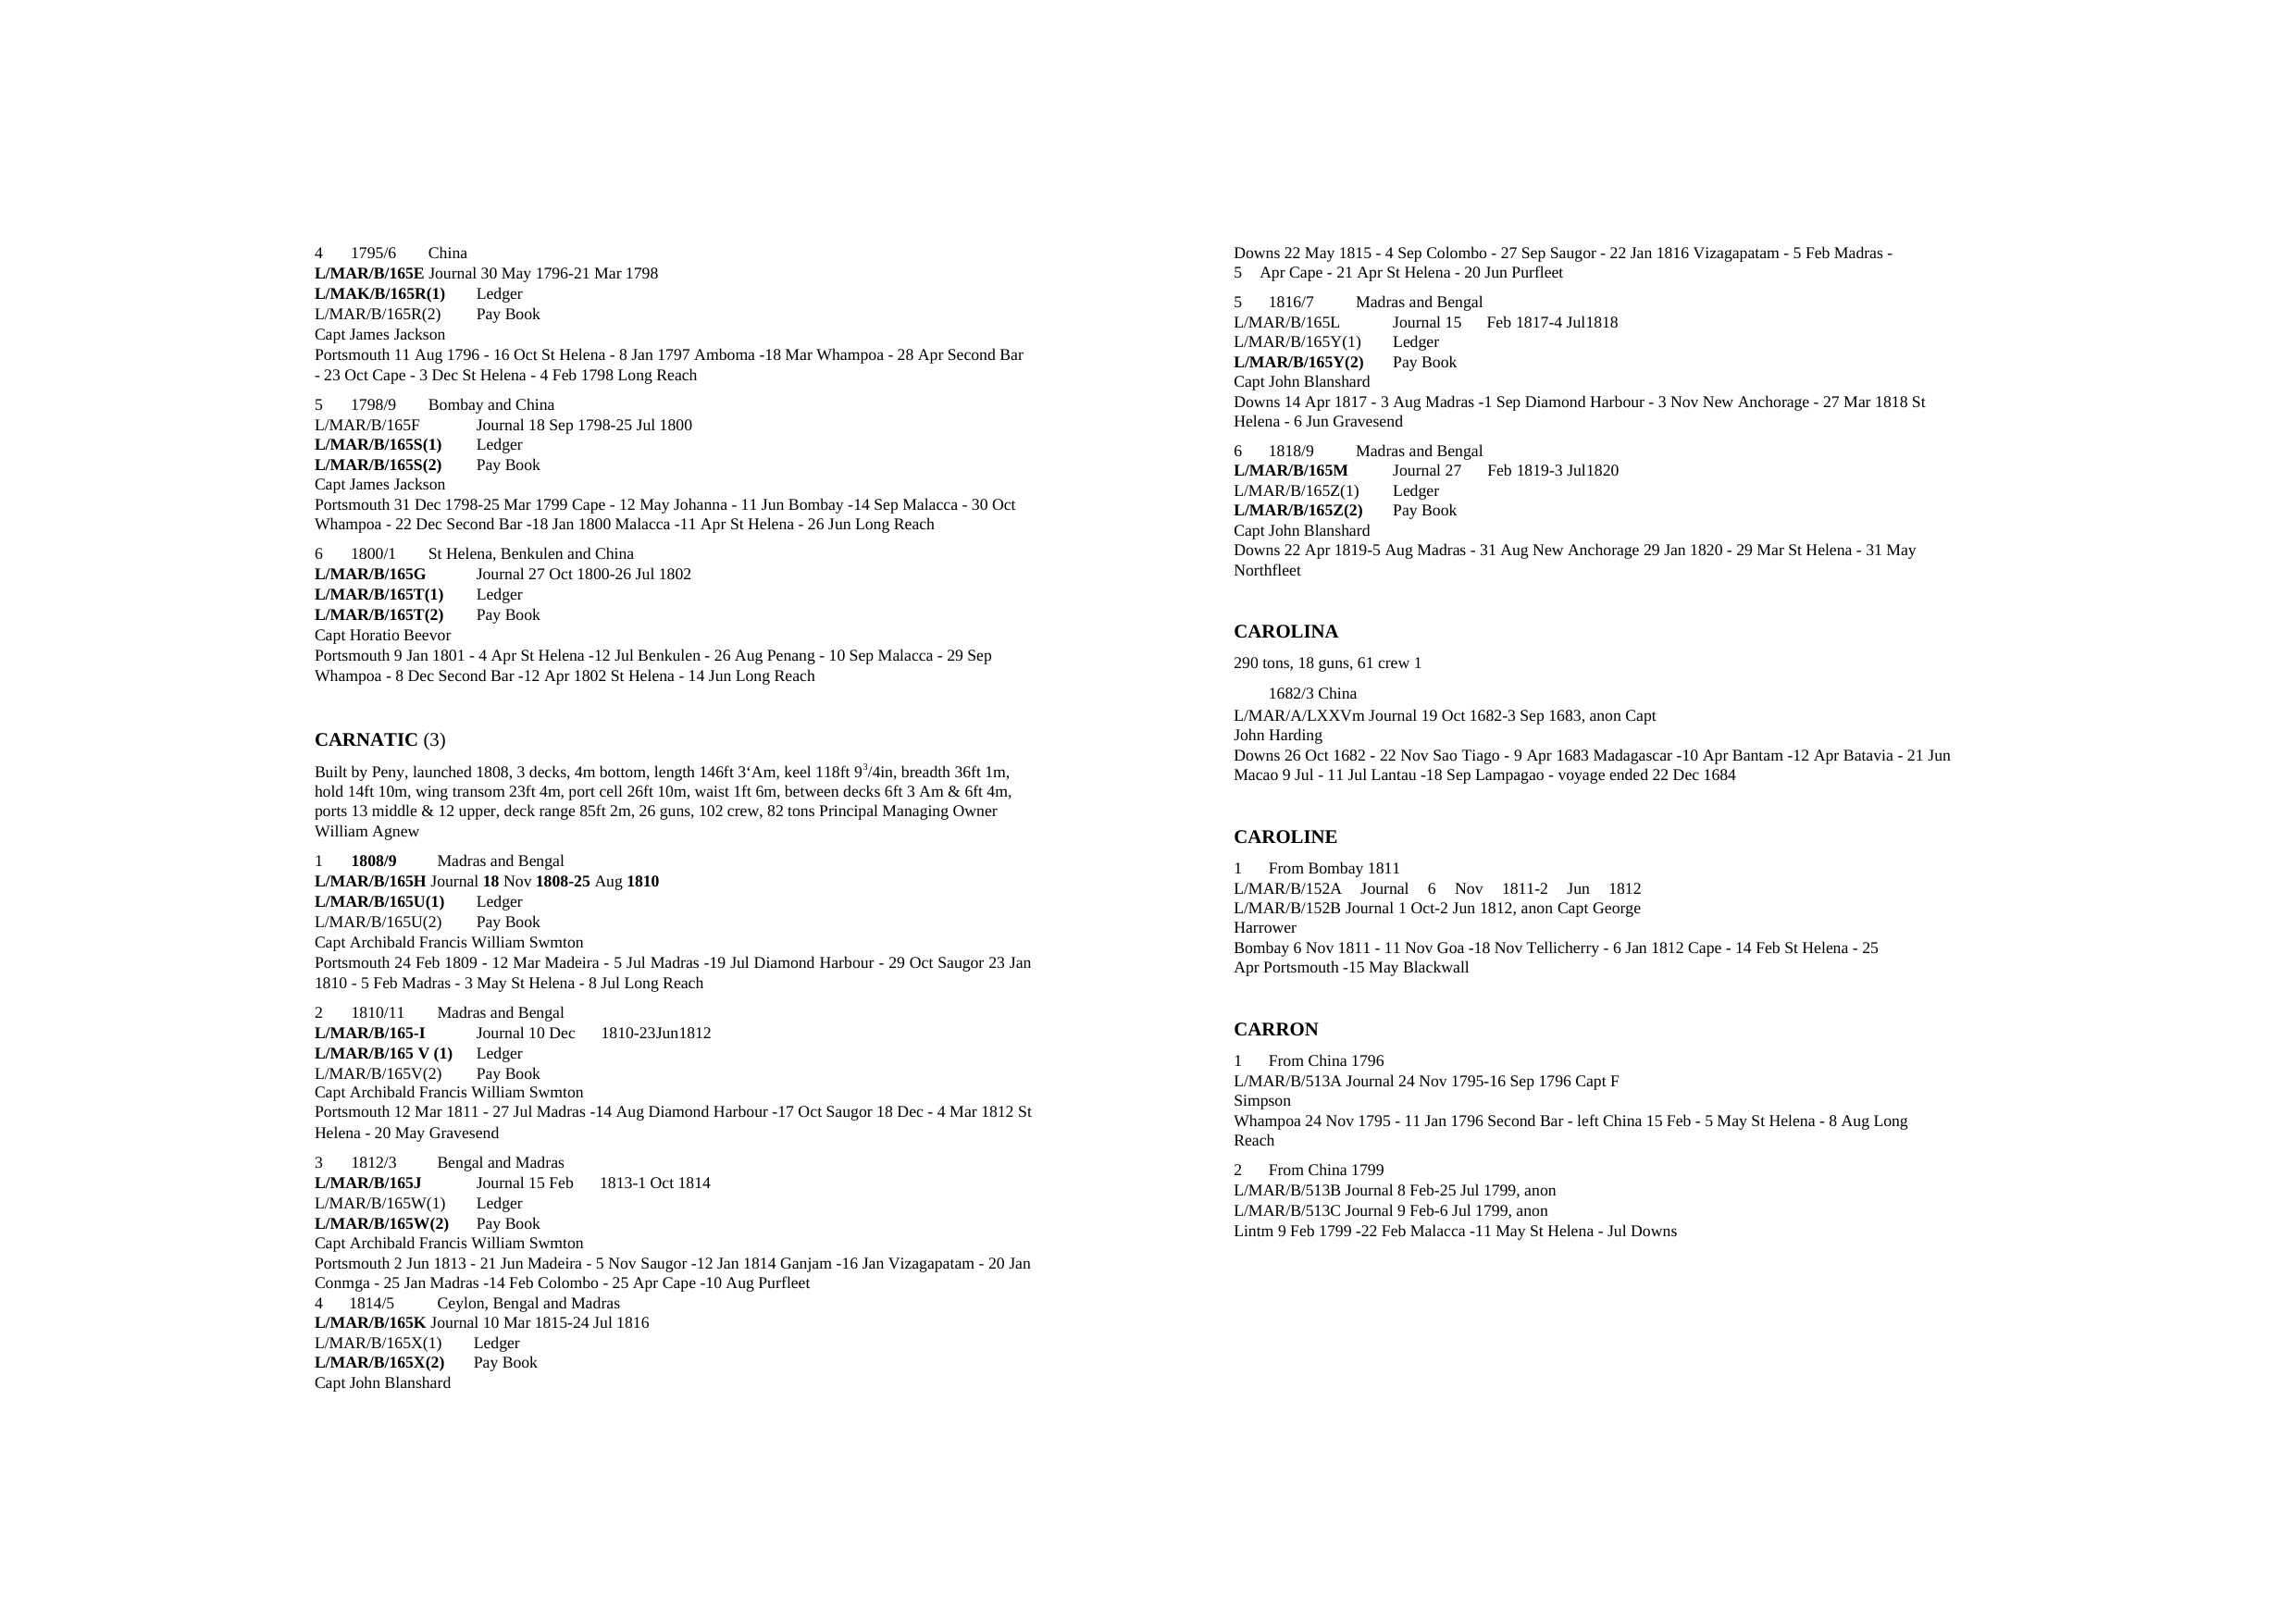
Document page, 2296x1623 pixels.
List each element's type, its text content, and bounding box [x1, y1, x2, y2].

text Downs 26 Oct 1682 - 22 Nov Sao Tiago - 9 Apr 1683 Madagascar -10 Apr Bantam -12 Apr Batavia - 21 Jun Macao 9 Jul - 11 Jul Lantau -18 Sep Lampagao - voyage ended 22 Dec 1684 [1234, 745, 1953, 785]
text L/MAR/B/165X(2) Pay Book [315, 1352, 1033, 1372]
list 1814/5 Ceylon, Bengal and Madras [315, 1293, 1033, 1312]
text L/MAR/B/165H Journal 18 Nov 1808-25 Aug 1810 L/MAR/B/165U(1) Ledger [315, 871, 738, 911]
subtitle CAROLINE [1234, 825, 1953, 848]
text L/MAR/A/LXXVm Journal 19 Oct 1682-3 Sep 1683, anon Capt John Harding [1234, 705, 1690, 745]
text Lintm 9 Feb 1799 -22 Feb Malacca -11 May St Helena - Jul Downs [1234, 1220, 1953, 1241]
list 1798/9 Bombay and China [315, 395, 1033, 415]
list 1808/9 Madras and Bengal [315, 850, 1033, 871]
text L/MAR/B/165U(2) Pay Book [315, 911, 1033, 932]
text Portsmouth 9 Jan 1801 - 4 Apr St Helena -12 Jul Benkulen - 26 Aug Penang - 10 Sep Malacca - 29 Sep Whampoa - 8 Dec Second Bar -12 Apr 1802 St Helena - 14 Jun Long Reach [315, 645, 1033, 686]
text Capt Archibald Francis William Swmton [315, 1233, 1033, 1253]
text Capt James Jackson [315, 475, 1033, 494]
subtitle CAROLINA [1234, 613, 1953, 644]
text L/MAR/B/165E Journal 30 May 1796-21 Mar 1798 L/MAK/B/165R(1) Ledger [315, 263, 738, 304]
text L/MAR/B/165L Journal 15 Feb 1817-4 Jul 1818 [1234, 312, 1953, 331]
text Downs 22 Apr 1819-5 Aug Madras - 31 Aug New Anchorage 29 Jan 1820 - 29 Mar St Helena - 31 May Northfleet [1234, 539, 1921, 579]
text Capt John Blanshard [315, 1372, 1033, 1392]
text L/MAR/B/165Y(1) Ledger [1234, 331, 1953, 352]
text Capt John Blanshard [1234, 520, 1953, 539]
text Portsmouth 2 Jun 1813 - 21 Jun Madeira - 5 Nov Saugor -12 Jan 1814 Ganjam -16 Jan Vizagapatam - 20 Jan Conmga - 25 Jan Madras -14 Feb Colombo - 25 Apr Cape -10 Aug Purfleet [315, 1253, 1033, 1293]
text L/MAR/B/165R(2) Pay Book [315, 304, 1033, 324]
list From China 1796 [1234, 1051, 1953, 1071]
text L/MAR/B/165Z(2) Pay Book [1234, 501, 1953, 520]
text Whampoa 24 Nov 1795 - 11 Jan 1796 Second Bar - left China 15 Feb - 5 May St Helena - 8 Aug Long Reach [1234, 1110, 1953, 1150]
text L/MAR/B/165J Journal 15 Feb 1813-1 Oct 1814 [315, 1172, 1033, 1193]
text L/MAR/B/165S(2) Pay Book [315, 454, 1033, 475]
text L/MAR/B/165G Journal 27 Oct 1800-26 Jul 1802 [315, 564, 1033, 584]
text Downs 22 May 1815 - 4 Sep Colombo - 27 Sep Saugor - 22 Jan 1816 Vizagapatam - 5 Feb Madras - [1234, 242, 1953, 263]
text Portsmouth 11 Aug 1796 - 16 Oct St Helena - 8 Jan 1797 Amboma -18 Mar Whampoa - 28 Apr Second Bar - 23 Oct Cape - 3 Dec St Helena - 4 Feb 1798 Long Reach [315, 344, 1033, 385]
list 1816/7 Madras and Bengal [1234, 292, 1953, 312]
text L/MAR/B/165F Journal 18 Sep 1798-25 Jul 1800 [315, 415, 1033, 435]
text L/MAR/B/165-I Journal 10 Dec 1810-23 Jun 1812 [315, 1022, 1033, 1043]
list 1812/3 Bengal and Madras [315, 1152, 1033, 1172]
list 1795/6 China [315, 242, 1033, 263]
text L/MAR/B/165V(2) Pay Book [315, 1063, 1033, 1084]
text Bombay 6 Nov 1811 - 11 Nov Goa -18 Nov Tellicherry - 6 Jan 1812 Cape - 14 Feb St Helena - 25 Apr Portsmouth -15 May Blackwall [1234, 937, 1908, 977]
text Portsmouth 12 Mar 1811 - 27 Jul Madras -14 Aug Diamond Harbour -17 Oct Saugor 18 Dec - 4 Mar 1812 St Helena - 20 May Gravesend [315, 1101, 1033, 1142]
text L/MAR/B/165Z(1) Ledger [1234, 480, 1953, 501]
text L/MAR/B/165 V (1) Ledger [315, 1043, 1033, 1063]
text L/MAR/B/165K Journal 10 Mar 1815-24 Jul 1816 L/MAR/B/165X(1) Ledger [315, 1312, 738, 1352]
text Capt Horatio Beevor [315, 625, 1033, 645]
text L/MAR/B/165W(2) Pay Book [315, 1213, 1033, 1233]
text Capt Archibald Francis William Swmton [315, 1084, 1033, 1101]
text L/MAR/B/152A Journal 6 Nov 1811-2 Jun 1812 L/MAR/B/152B Journal 1 Oct-2 Jun 1812, anon Capt George Harrower [1234, 878, 1642, 937]
text L/MAR/B/165T(2) Pay Book [315, 604, 1033, 625]
list 1810/11 Madras and Bengal [315, 1002, 1033, 1022]
list 1818/9 Madras and Bengal [1234, 440, 1953, 461]
text L/MAR/B/513C Journal 9 Feb-6 Jul 1799, anon [1234, 1200, 1953, 1220]
text Capt John Blanshard [1234, 371, 1953, 391]
text Capt Archibald Francis William Swmton [315, 932, 1033, 951]
text L/MAR/B/513A Journal 24 Nov 1795-16 Sep 1796 Capt F Simpson [1234, 1071, 1657, 1110]
text L/MAR/B/165M Journal 27 Feb 1819-3 Jul 1820 [1234, 461, 1953, 480]
list From China 1799 [1234, 1159, 1953, 1180]
text L/MAR/B/165Y(2) Pay Book [1234, 352, 1953, 371]
list Apr Cape - 21 Apr St Helena - 20 Jun Purfleet [1234, 263, 1953, 282]
subtitle CARNATIC (3) [315, 729, 1033, 750]
text Portsmouth 31 Dec 1798-25 Mar 1799 Cape - 12 May Johanna - 11 Jun Bombay -14 Sep Malacca - 30 Oct Whampoa - 22 Dec Second Bar -18 Jan 1800 Malacca -11 Apr St Helena - 26 Jun Long Reach [315, 494, 1033, 534]
text L/MAR/B/165W(1) Ledger [315, 1193, 1033, 1213]
text L/MAR/B/165T(1) Ledger [315, 584, 1033, 604]
text Downs 14 Apr 1817 - 3 Aug Madras -1 Sep Diamond Harbour - 3 Nov New Anchorage - 27 Mar 1818 St Helena - 6 Jun Gravesend [1234, 391, 1953, 431]
text L/MAR/B/513B Journal 8 Feb-25 Jul 1799, anon [1234, 1180, 1953, 1200]
subtitle CARRON [1234, 1019, 1953, 1040]
text 290 tons, 18 guns, 61 crew 1 1682/3 China [1234, 644, 1446, 705]
text L/MAR/B/165S(1) Ledger [315, 435, 1033, 454]
list 1800/1 St Helena, Benkulen and China [315, 543, 1033, 564]
text Built by Peny, launched 1808, 3 decks, 4m bottom, length 146ft 3‘Am, keel 118ft 93/4in, breadth 36ft 1m, hold 14ft 10m, wing transom 23ft 4m, port cell 26ft 10m, waist 1ft 6m, between decks 6ft 3 Am & 6ft 4m, ports 13 middle & 12 upper, deck range 85ft 2m, 26 guns, 102 crew, 82 tons Principal Managing Owner William Agnew [315, 762, 1033, 841]
list From Bombay 1811 [1234, 858, 1953, 878]
text Capt James Jackson [315, 324, 1033, 344]
text Portsmouth 24 Feb 1809 - 12 Mar Madeira - 5 Jul Madras -19 Jul Diamond Harbour - 29 Oct Saugor 23 Jan 1810 - 5 Feb Madras - 3 May St Helena - 8 Jul Long Reach [315, 951, 1033, 992]
